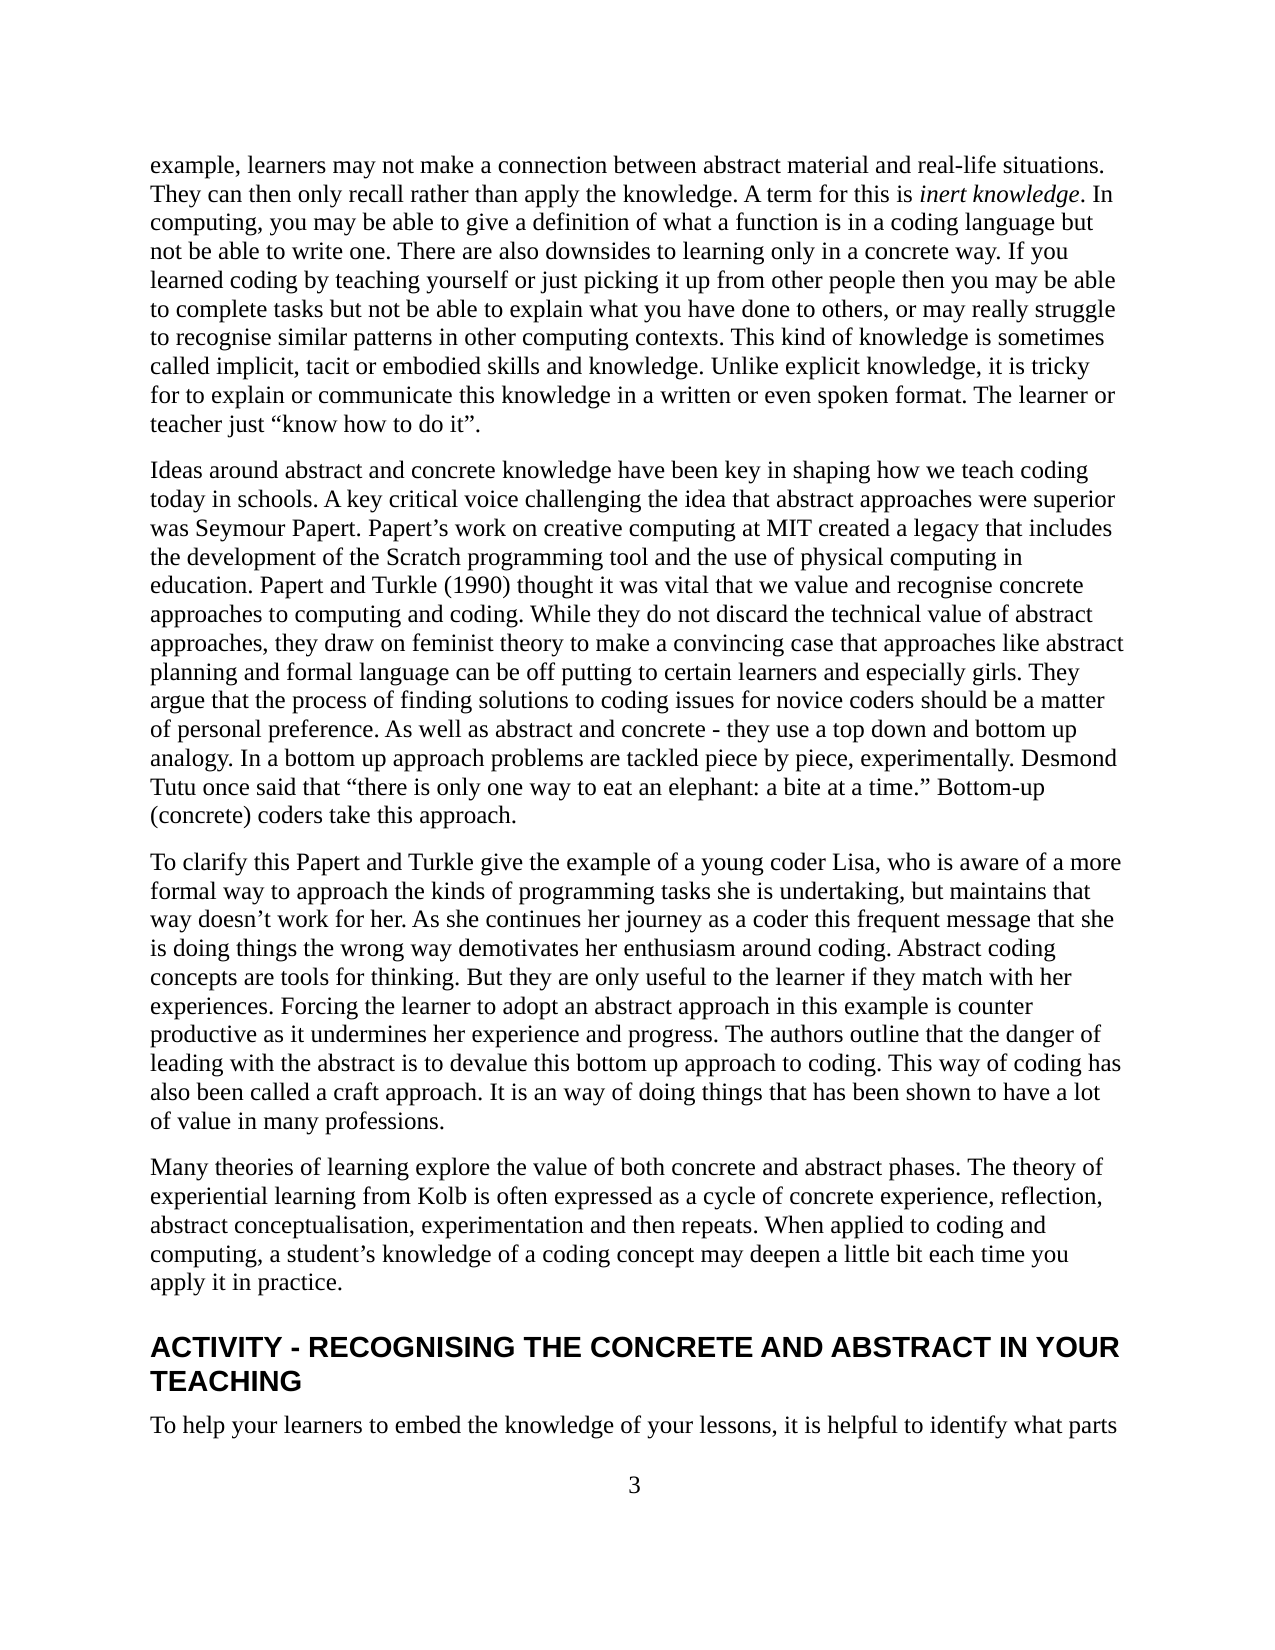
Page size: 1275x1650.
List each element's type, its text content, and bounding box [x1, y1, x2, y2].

text Many theories of learning explore the value of both concrete and abstract phases. The theory of experiential learning from Kolb is often expressed as a cycle of concrete experience, reflection, abstract conceptualisation, experimentation and then repeats. When applied to coding and computing, a student’s knowledge of a coding concept may deepen a little bit each time you apply it in practice. [150, 1152, 1125, 1296]
text Ideas around abstract and concrete knowledge have been key in shaping how we teach coding today in schools. A key critical voice challenging the idea that abstract approaches were superior was Seymour Papert. Papert’s work on creative computing at MIT created a legacy that includes the development of the Scratch programming tool and the use of physical computing in education. Papert and Turkle (1990) thought it was vital that we value and recognise concrete approaches to computing and coding. While they do not discard the technical value of abstract approaches, they draw on feminist theory to make a convincing case that approaches like abstract planning and formal language can be off putting to certain learners and especially girls. They argue that the process of finding solutions to coding issues for novice coders should be a matter of personal preference. As well as abstract and concrete - they use a top down and bottom up analogy. In a bottom up approach problems are tackled piece by piece, experimentally. Desmond Tutu once said that “there is only one way to eat an elephant: a bite at a time.” Bottom-up (concrete) coders take this approach. [150, 455, 1125, 829]
text To help your learners to embed the knowledge of your lessons, it is helpful to identify what parts [150, 1410, 1125, 1438]
subtitle ACTIVITY - RECOGNISING THE CONCRETE AND ABSTRACT IN YOUR TEACHING [150, 1330, 1125, 1397]
text To clarify this Papert and Turkle give the example of a young coder Lisa, who is aware of a more formal way to approach the kinds of programming tasks she is undertaking, but maintains that way doesn’t work for her. As she continues her journey as a coder this frequent message that she is doing things the wrong way demotivates her enthusiasm around coding. Abstract coding concepts are tools for thinking. But they are only useful to the learner if they match with her experiences. Forcing the learner to adopt an abstract approach in this example is counter productive as it undermines her experience and progress. The authors outline that the danger of leading with the abstract is to devalue this bottom up approach to coding. This way of coding has also been called a craft approach. It is an way of doing things that has been shown to have a lot of value in many professions. [150, 847, 1125, 1134]
text example, learners may not make a connection between abstract material and real-life situations. They can then only recall rather than apply the knowledge. A term for this is inert knowledge. In computing, you may be able to give a definition of what a function is in a coding language but not be able to write one. There are also downsides to learning only in a concrete way. If you learned coding by teaching yourself or just picking it up from other people then you may be able to complete tasks but not be able to explain what you have done to others, or may really struggle to recognise similar patterns in other computing contexts. This kind of knowledge is sometimes called implicit, tacit or embodied skills and knowledge. Unlike explicit knowledge, it is tricky for to explain or communicate this knowledge in a written or even spoken format. The learner or teacher just “know how to do it”. [150, 150, 1125, 437]
